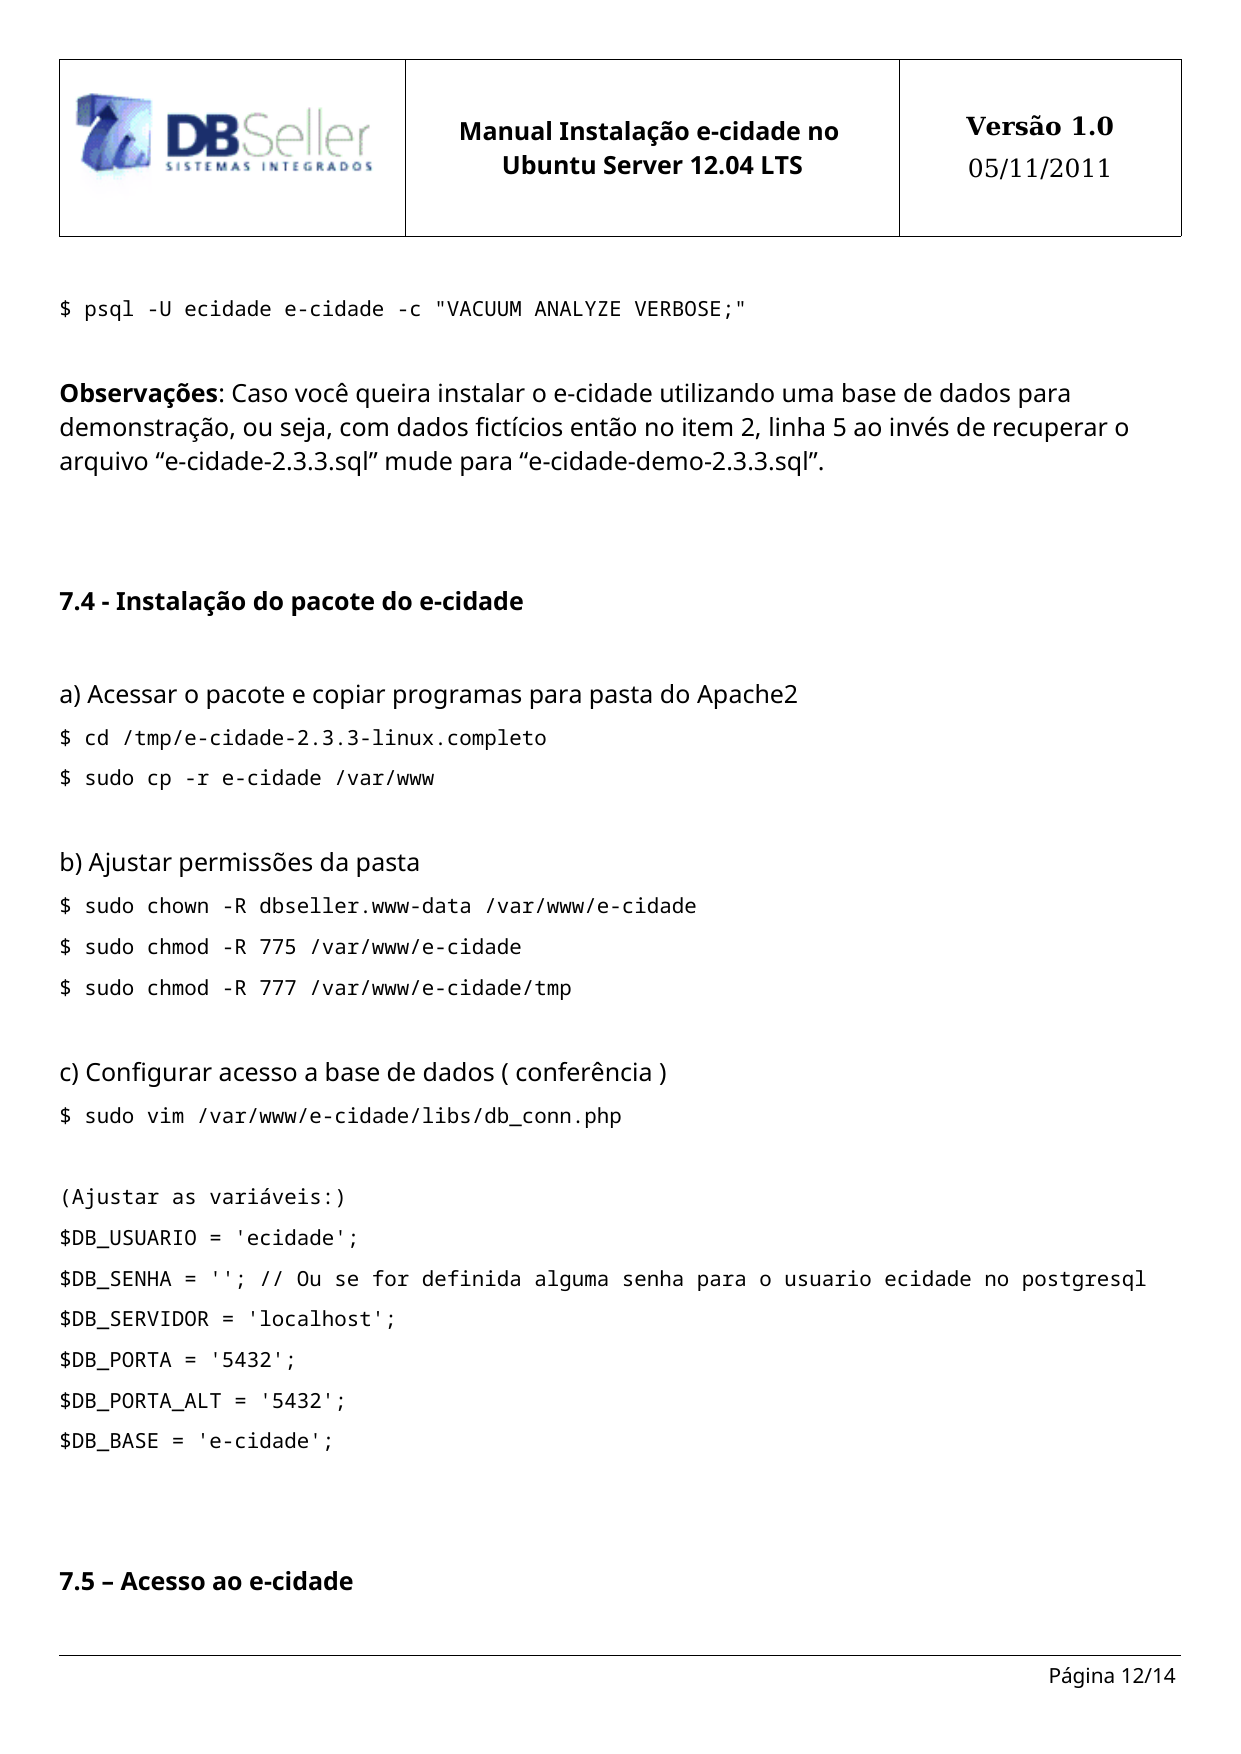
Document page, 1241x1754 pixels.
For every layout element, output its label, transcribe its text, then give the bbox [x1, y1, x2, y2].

text b) Ajustar permissões da pasta [59, 845, 1181, 879]
text $DB_SENHA = ''; // Ou se for definida alguma senha para o usuario ecidade no postgresql [59, 1264, 1181, 1292]
text $DB_PORTA = '5432'; [59, 1345, 1181, 1373]
text a) Acessar o pacote e copiar programas para pasta do Apache2 [59, 676, 1181, 710]
text $ sudo vim /var/www/e-cidade/libs/db_conn.php [59, 1101, 1181, 1129]
text $ sudo cp -r e-cidade /var/www [59, 763, 1181, 792]
text $DB_SERVIDOR = 'localhost'; [59, 1304, 1181, 1333]
text $ psql -U ecidade e-cidade -c "VACUUM ANALYZE VERBOSE;" [59, 294, 1181, 323]
text $DB_USUARIO = 'ecidade'; [59, 1223, 1181, 1251]
text $ sudo chmod -R 777 /var/www/e-cidade/tmp [59, 973, 1181, 1001]
text $ cd /tmp/e-cidade-2.3.3-linux.completo [59, 723, 1181, 751]
text $DB_BASE = 'e-cidade'; [59, 1427, 1181, 1455]
text $ sudo chmod -R 775 /var/www/e-cidade [59, 932, 1181, 960]
text $DB_PORTA_ALT = '5432'; [59, 1386, 1181, 1414]
text $ sudo chown -R dbseller.www-data /var/www/e-cidade [59, 891, 1181, 919]
text 7.5 – Acesso ao e-cidade [59, 1563, 1181, 1597]
text Observações: Caso você queira instalar o e-cidade utilizando uma base de dados para demonstração, ou seja, com dados fictícios então no item 2, linha 5 ao invés de recuperar o arquivo “e-cidade-2.3.3.sql” mude para “e-cidade-demo-2.3.3.sql”. [59, 376, 1181, 478]
text (Ajustar as variáveis:) [59, 1182, 1181, 1210]
text c) Configurar acesso a base de dados ( conferência ) [59, 1054, 1181, 1088]
picture [73, 92, 380, 201]
text 7.4 - Instalação do pacote do e-cidade [59, 583, 1181, 617]
